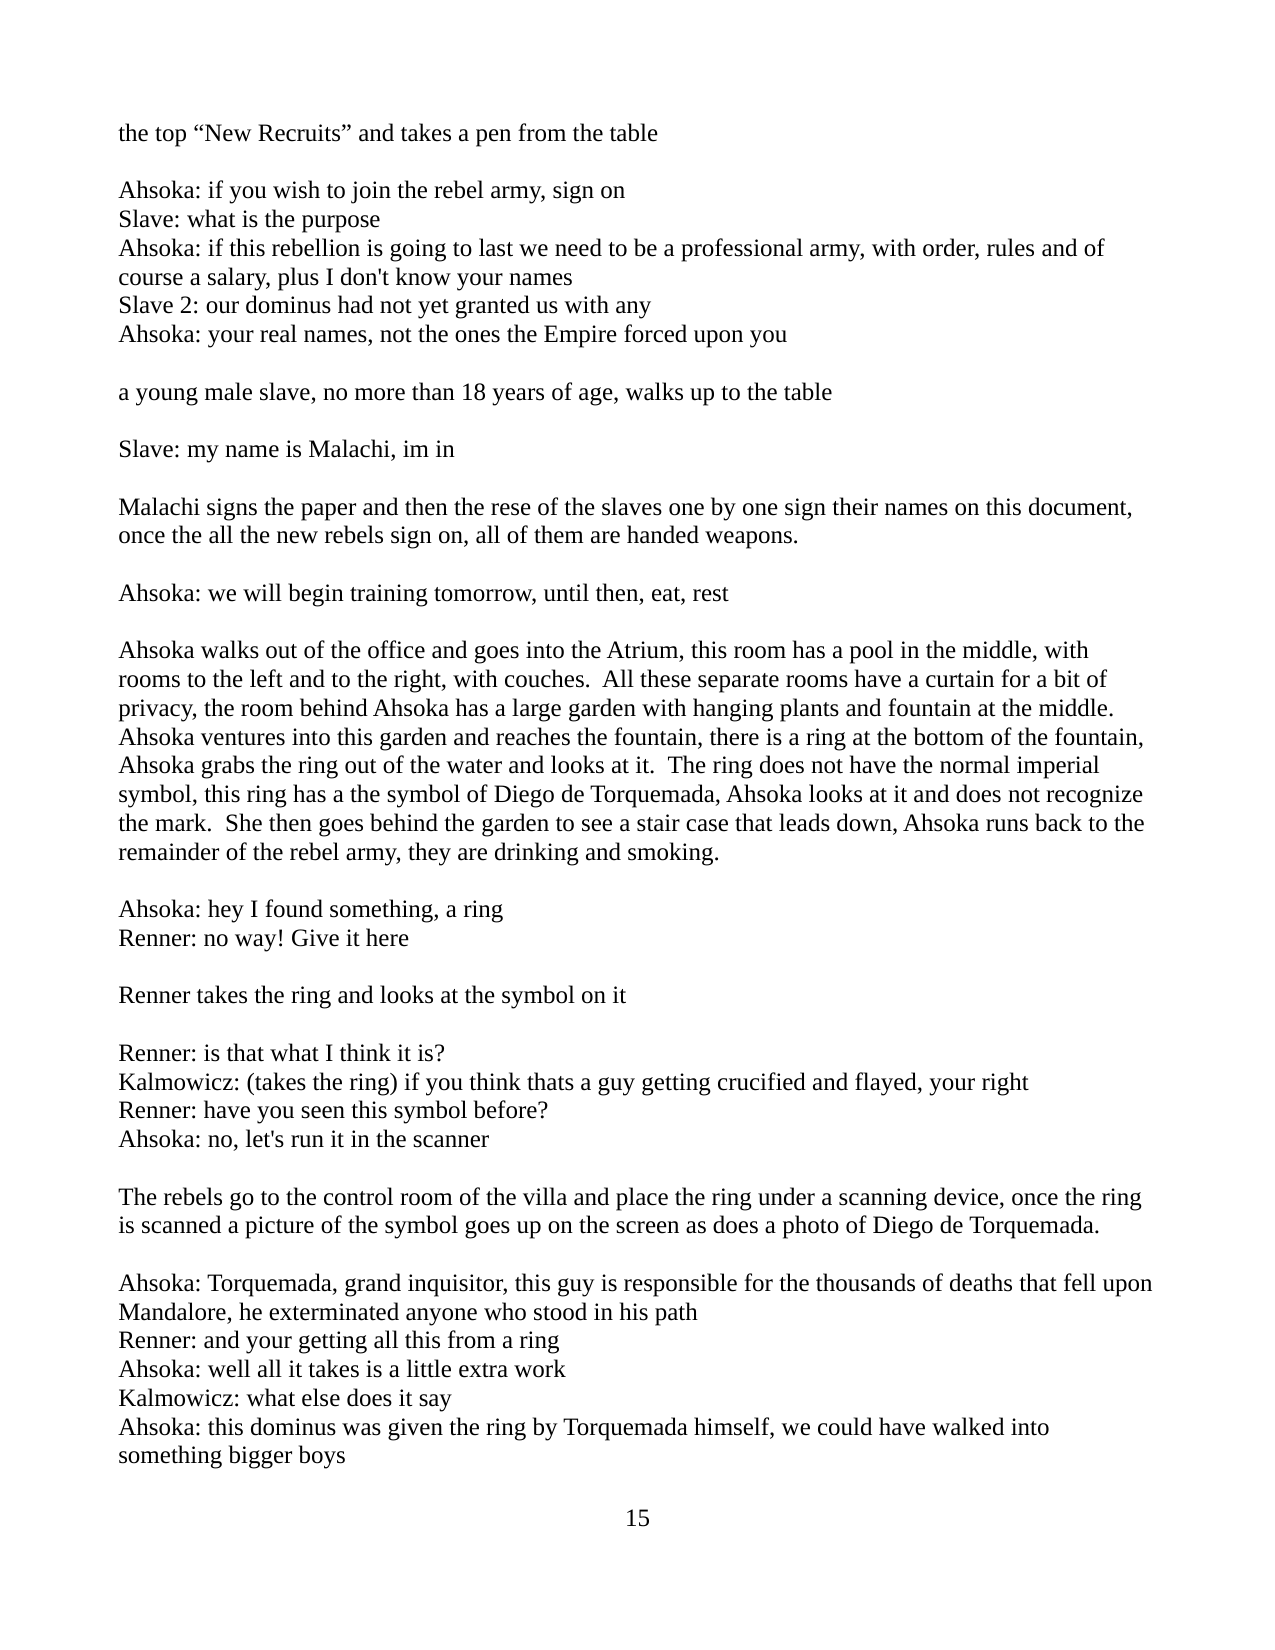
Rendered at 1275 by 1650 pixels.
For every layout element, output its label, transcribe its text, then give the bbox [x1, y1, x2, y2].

text Ahsoka: if this rebellion is going to last we need to be a professional army, with order, rules and of course a salary, plus I don't know your names [118, 233, 1157, 291]
text Ahsoka walks out of the office and goes into the Atrium, this room has a pool in the middle, with rooms to the left and to the right, with couches. All these separate rooms have a curtain for a bit of privacy, the room behind Ahsoka has a large garden with hanging plants and fountain at the middle. Ahsoka ventures into this garden and reaches the fountain, there is a ring at the bottom of the fountain, Ahsoka grabs the ring out of the water and looks at it. The ring does not have the normal imperial symbol, this ring has a the symbol of Diego de Torquemada, Ahsoka looks at it and does not recognize the mark. She then goes behind the garden to see a stair case that leads down, Ahsoka runs back to the remainder of the rebel army, they are drinking and smoking. [118, 636, 1157, 866]
text Slave: my name is Malachi, im in [118, 434, 1157, 463]
text Slave 2: our dominus had not yet granted us with any [118, 291, 1157, 319]
text Ahsoka: no, let's run it in the scanner [118, 1124, 1157, 1153]
text Renner: have you seen this symbol before? [118, 1096, 1157, 1124]
text Kalmowicz: (takes the ring) if you think thats a guy getting crucified and flayed, your right [118, 1067, 1157, 1096]
text Malachi signs the paper and then the rese of the slaves one by one sign their names on this document, once the all the new rebels sign on, all of them are handed weapons. [118, 492, 1157, 549]
text a young male slave, no more than 18 years of age, walks up to the table [118, 377, 1157, 406]
text Ahsoka: your real names, not the ones the Empire forced upon you [118, 319, 1157, 348]
text Ahsoka: well all it takes is a little extra work [118, 1354, 1157, 1383]
text Renner takes the ring and looks at the symbol on it [118, 981, 1157, 1009]
text Renner: no way! Give it here [118, 923, 1157, 952]
text The rebels go to the control room of the villa and place the ring under a scanning device, once the ring is scanned a picture of the symbol goes up on the screen as does a photo of Diego de Torquemada. [118, 1182, 1157, 1239]
text Ahsoka: if you wish to join the rebel army, sign on [118, 176, 1157, 204]
text the top “New Recruits” and takes a pen from the table [118, 118, 1157, 147]
text Ahsoka: Torquemada, grand inquisitor, this guy is responsible for the thousands of deaths that fell upon Mandalore, he exterminated anyone who stood in his path [118, 1268, 1157, 1326]
text Renner: and your getting all this from a ring [118, 1326, 1157, 1354]
text Ahsoka: hey I found something, a ring [118, 894, 1157, 923]
text Ahsoka: we will begin training tomorrow, until then, eat, rest [118, 578, 1157, 607]
text Kalmowicz: what else does it say [118, 1383, 1157, 1412]
text Renner: is that what I think it is? [118, 1038, 1157, 1067]
text Ahsoka: this dominus was given the ring by Torquemada himself, we could have walked into something bigger boys [118, 1412, 1157, 1469]
text Slave: what is the purpose [118, 204, 1157, 233]
